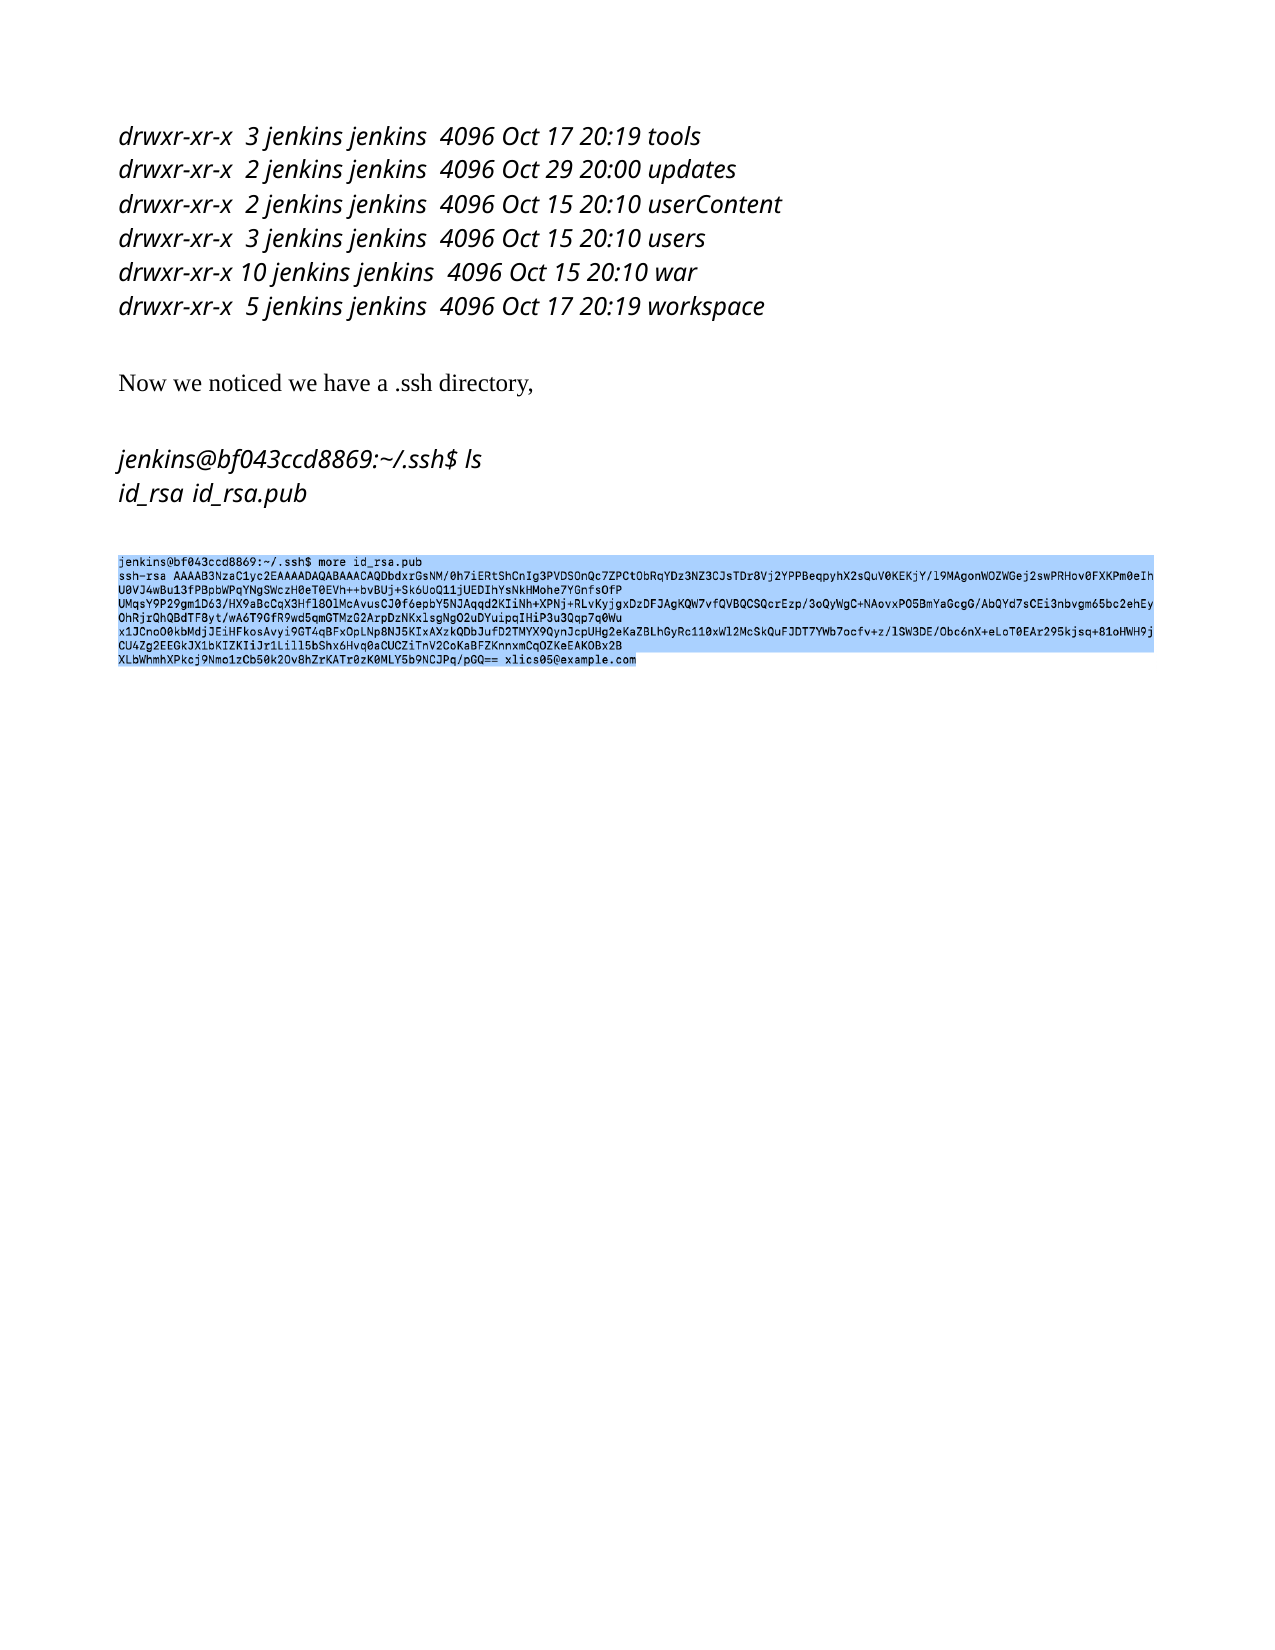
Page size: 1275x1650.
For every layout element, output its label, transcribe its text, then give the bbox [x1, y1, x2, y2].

text drwxr-xr-x 10 jenkins jenkins 4096 Oct 15 20:10 war [118, 254, 1157, 288]
picture [118, 555, 1157, 673]
text drwxr-xr-x 3 jenkins jenkins 4096 Oct 17 20:19 tools [118, 118, 1157, 152]
text drwxr-xr-x 3 jenkins jenkins 4096 Oct 15 20:10 users [118, 220, 1157, 254]
text id_rsa id_rsa.pub [118, 476, 1157, 510]
text drwxr-xr-x 5 jenkins jenkins 4096 Oct 17 20:19 workspace [118, 288, 1157, 322]
text Now we noticed we have a .ssh directory, [118, 368, 1157, 397]
text drwxr-xr-x 2 jenkins jenkins 4096 Oct 29 20:00 updates [118, 152, 1157, 186]
text jenkins@bf043ccd8869:~/.ssh$ ls [118, 442, 1157, 476]
text drwxr-xr-x 2 jenkins jenkins 4096 Oct 15 20:10 userContent [118, 186, 1157, 220]
